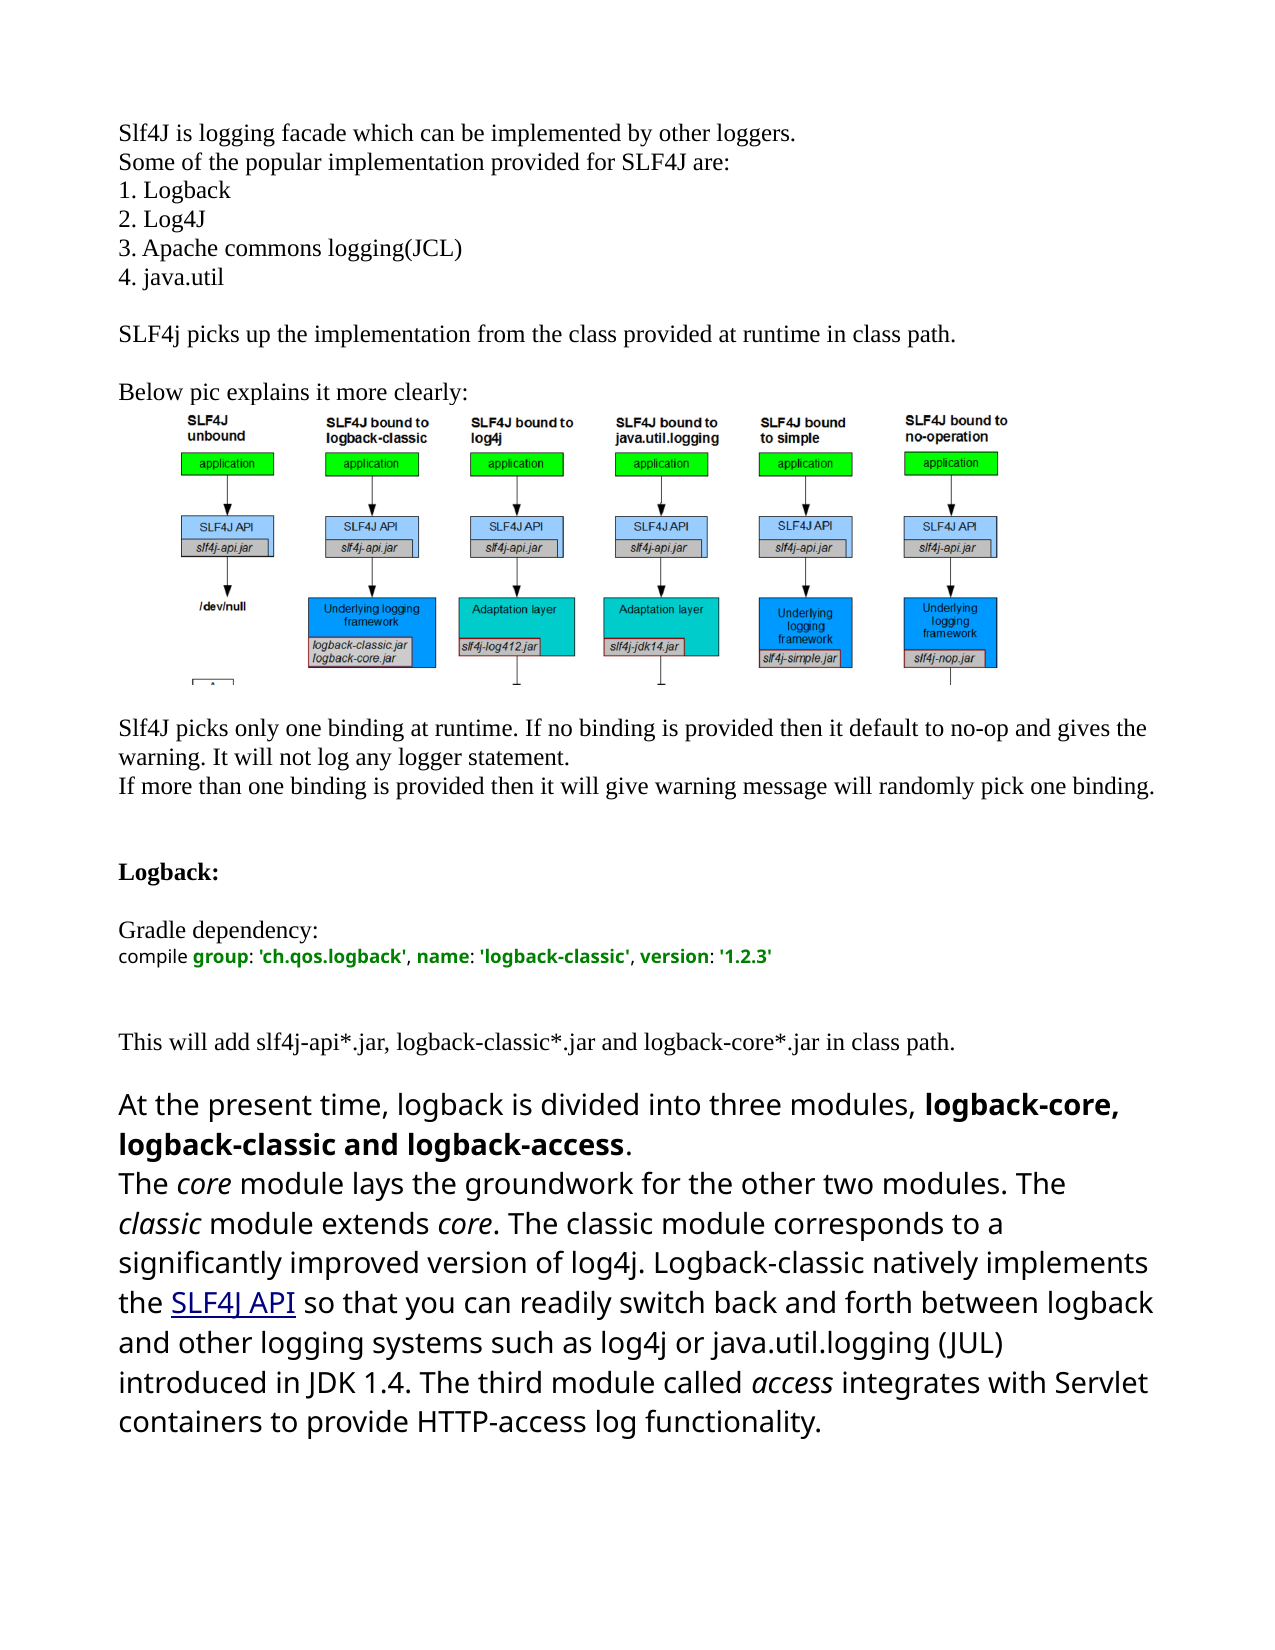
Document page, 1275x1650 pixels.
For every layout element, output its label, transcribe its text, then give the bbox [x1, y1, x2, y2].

text 3. Apache commons logging(JCL) [118, 233, 1157, 262]
text Slf4J picks only one binding at runtime. If no binding is provided then it default to no-op and gives the warning. It will not log any logger statement. [118, 713, 1157, 771]
text Below pic explains it more clearly: [118, 377, 1157, 405]
text This will add slf4j-api*.jar, logback-classic*.jar and logback-core*.jar in class path. [118, 1027, 1157, 1055]
text Logback: [118, 857, 1157, 886]
text SLF4j picks up the implementation from the class provided at runtime in class path. [118, 319, 1157, 348]
text Slf4J is logging facade which can be implemented by other loggers. [118, 118, 1157, 147]
text 2. Log4J [118, 204, 1157, 233]
text 1. Logback [118, 176, 1157, 204]
text If more than one binding is provided then it will give warning message will randomly pick one binding. [118, 771, 1157, 800]
text Some of the popular implementation provided for SLF4J are: [118, 147, 1157, 176]
text At the present time, logback is divided into three modules, logback-core, logback-classic and logback-access. [118, 1084, 1157, 1163]
text 4. java.util [118, 262, 1157, 291]
text compile group: 'ch.qos.logback', name: 'logback-classic', version: '1.2.3' [118, 943, 1157, 969]
picture [118, 405, 1157, 685]
text Gradle dependency: [118, 915, 1157, 943]
text The core module lays the groundwork for the other two modules. The classic module extends core. The classic module corresponds to a significantly improved version of log4j. Logback-classic natively implements the SLF4J API so that you can readily switch back and forth between logback and other logging systems such as log4j or java.util.logging (JUL) introduced in JDK 1.4. The third module called access integrates with Servlet containers to provide HTTP-access log functionality. [118, 1163, 1157, 1441]
